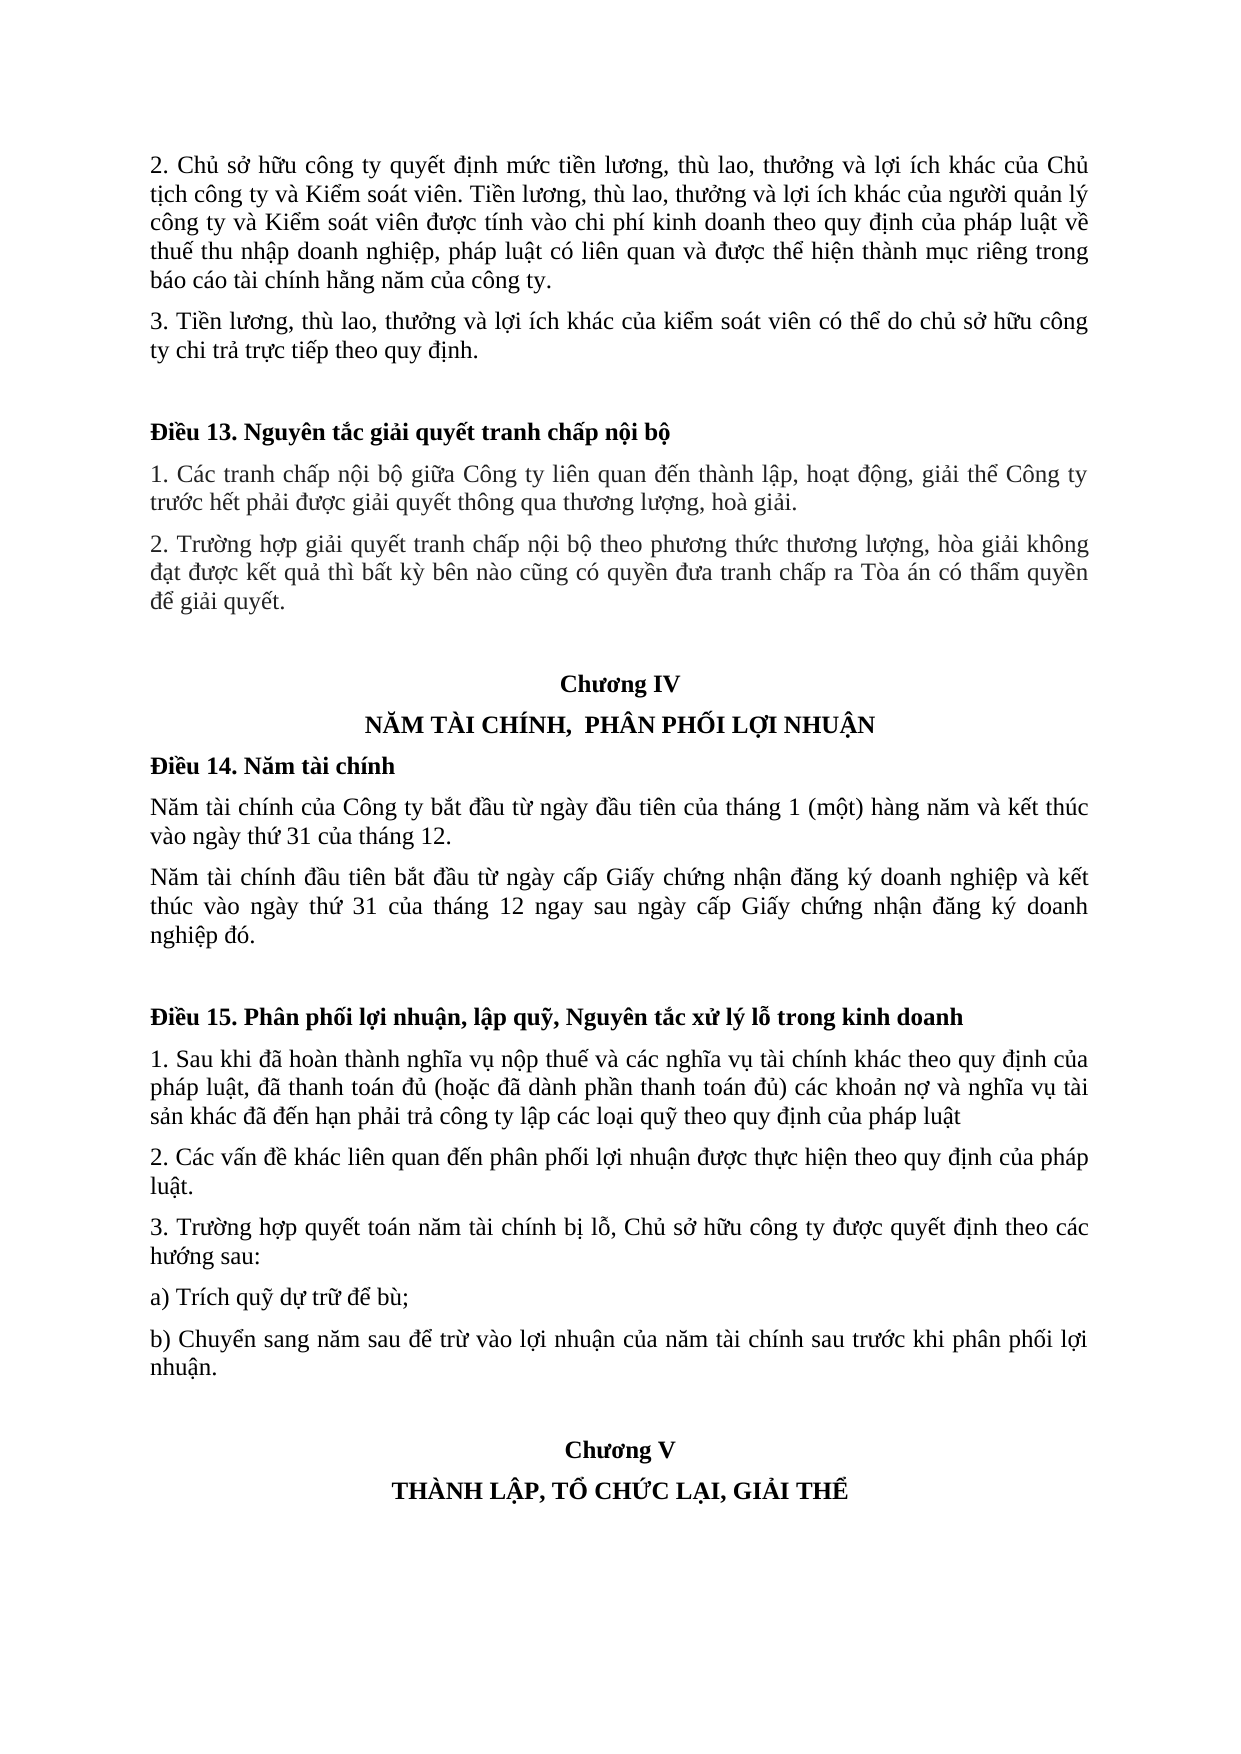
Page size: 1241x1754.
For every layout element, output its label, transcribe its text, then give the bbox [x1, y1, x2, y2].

text Năm tài chính của Công ty bắt đầu từ ngày đầu tiên của tháng 1 (một) hàng năm và kết thúc vào ngày thứ 31 của tháng 12. [150, 792, 1090, 850]
subtitle Điều 14. Năm tài chính [150, 751, 1090, 780]
text 1. Sau khi đã hoàn thành nghĩa vụ nộp thuế và các nghĩa vụ tài chính khác theo quy định của pháp luật, đã thanh toán đủ (hoặc đã dành phần thanh toán đủ) các khoản nợ và nghĩa vụ tài sản khác đã đến hạn phải trả công ty lập các loại quỹ theo quy định của pháp luật [150, 1044, 1090, 1130]
text 3. Trường hợp quyết toán năm tài chính bị lỗ, Chủ sở hữu công ty được quyết định theo các hướng sau: [150, 1212, 1090, 1270]
subtitle Điều 13. Nguyên tắc giải quyết tranh chấp nội bộ [150, 417, 1090, 446]
text 2. Các vấn đề khác liên quan đến phân phối lợi nhuận được thực hiện theo quy định của pháp luật. [150, 1142, 1090, 1200]
text THÀNH LẬP, TỔ CHỨC LẠI, GIẢI THỂ [150, 1476, 1090, 1505]
text NĂM TÀI CHÍNH, PHÂN PHỐI LỢI NHUẬN [150, 710, 1090, 739]
text 2. Chủ sở hữu công ty quyết định mức tiền lương, thù lao, thưởng và lợi ích khác của Chủ tịch công ty và Kiểm soát viên. Tiền lương, thù lao, thưởng và lợi ích khác của người quản lý công ty và Kiểm soát viên được tính vào chi phí kinh doanh theo quy định của pháp luật về thuế thu nhập doanh nghiệp, pháp luật có liên quan và được thể hiện thành mục riêng trong báo cáo tài chính hằng năm của công ty. [150, 150, 1090, 294]
text a) Trích quỹ dự trữ để bù; [150, 1282, 1090, 1311]
text 3. Tiền lương, thù lao, thưởng và lợi ích khác của kiểm soát viên có thể do chủ sở hữu công ty chi trả trực tiếp theo quy định. [150, 306, 1090, 364]
text 1. Các tranh chấp nội bộ giữa Công ty liên quan đến thành lập, hoạt động, giải thể Công ty trước hết phải được giải quyết thông qua thương lượng, hoà giải. [150, 459, 1090, 516]
subtitle Chương V [150, 1435, 1090, 1464]
subtitle Điều 15. Phân phối lợi nhuận, lập quỹ, Nguyên tắc xử lý lỗ trong kinh doanh [150, 1002, 1090, 1031]
text Năm tài chính đầu tiên bắt đầu từ ngày cấp Giấy chứng nhận đăng ký doanh nghiệp và kết thúc vào ngày thứ 31 của tháng 12 ngay sau ngày cấp Giấy chứng nhận đăng ký doanh nghiệp đó. [150, 862, 1090, 949]
text b) Chuyển sang năm sau để trừ vào lợi nhuận của năm tài chính sau trước khi phân phối lợi nhuận. [150, 1324, 1090, 1381]
subtitle Chương IV [150, 669, 1090, 697]
text 2. Trường hợp giải quyết tranh chấp nội bộ theo phương thức thương lượng, hòa giải không đạt được kết quả thì bất kỳ bên nào cũng có quyền đưa tranh chấp ra Tòa án có thẩm quyền để giải quyết. [150, 529, 1090, 615]
